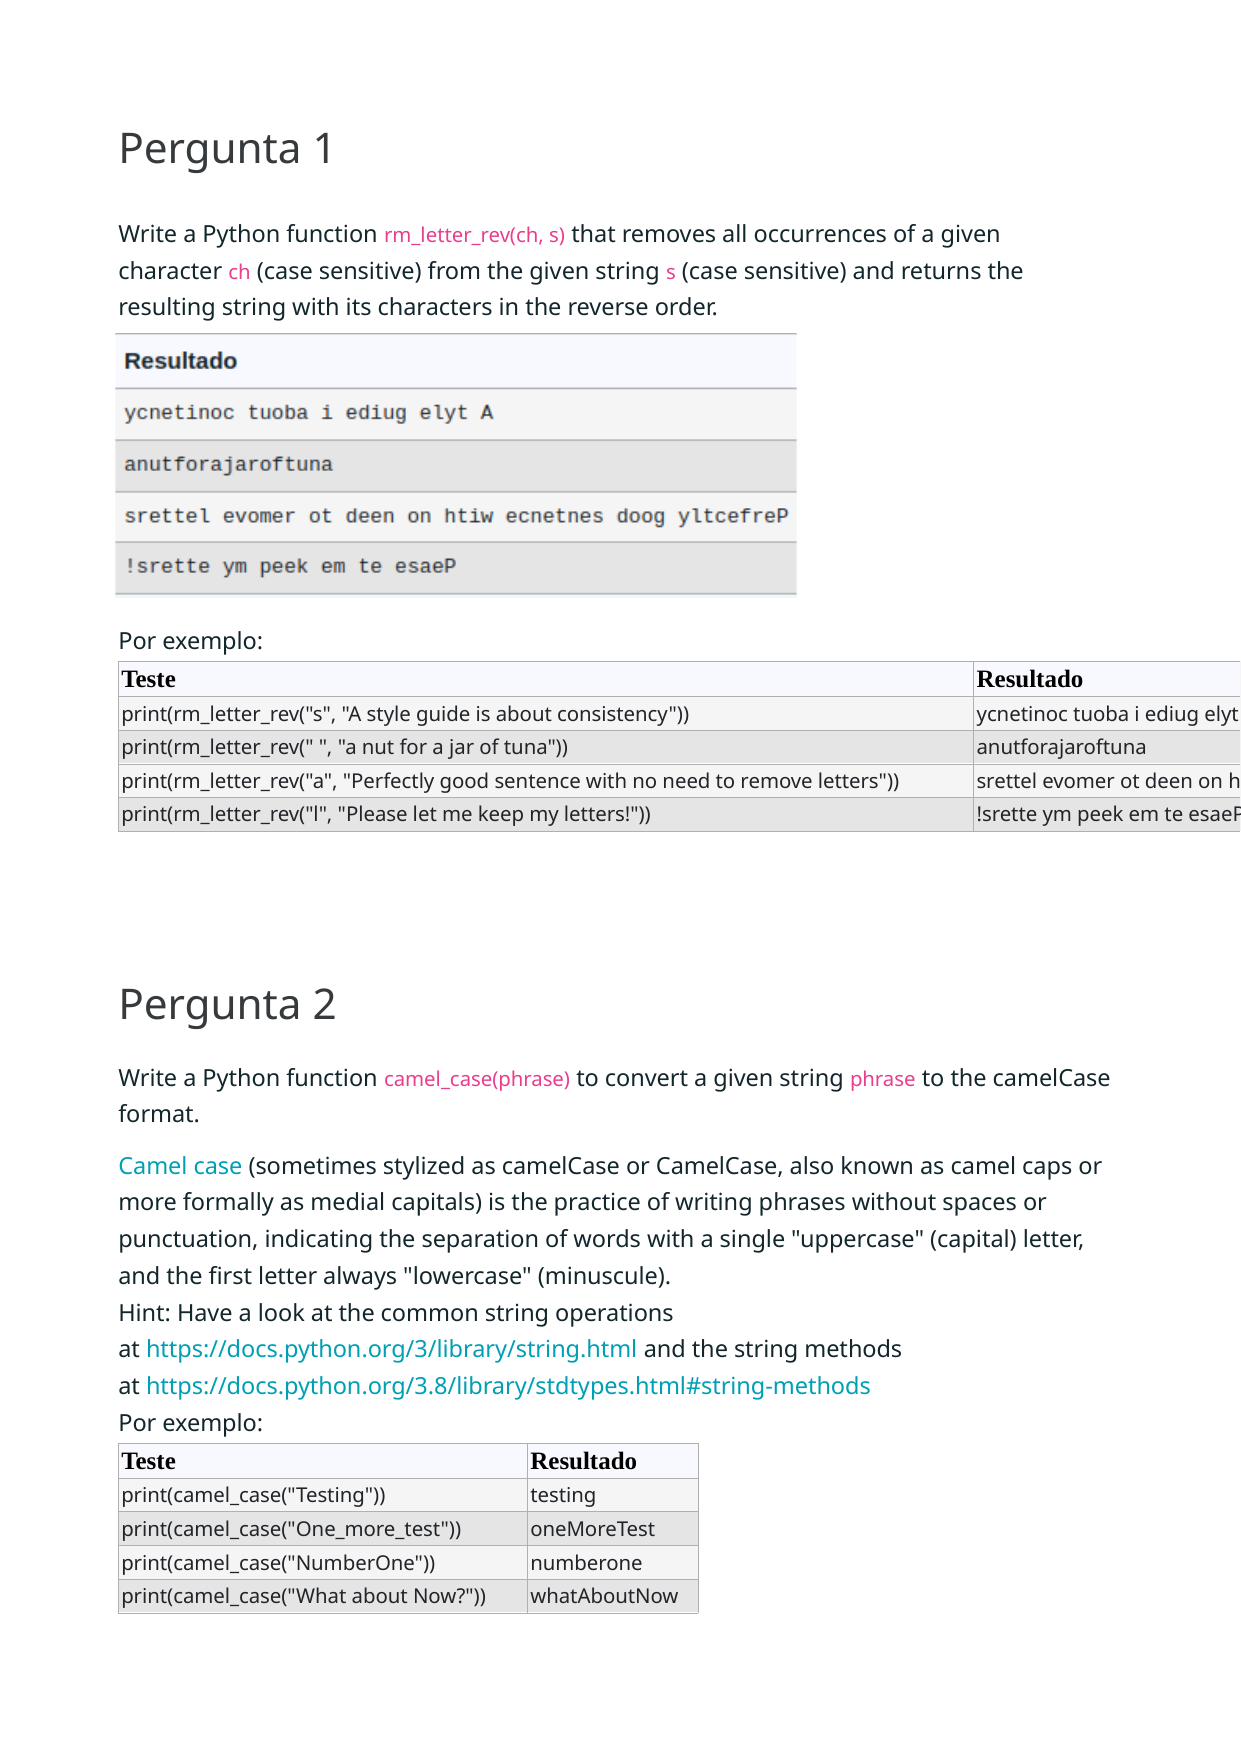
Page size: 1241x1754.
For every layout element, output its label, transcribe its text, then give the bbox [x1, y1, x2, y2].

table_header Resultado [974, 662, 1240, 696]
table_cell !srette ym peek em te esaeP [974, 798, 1240, 831]
table_cell print(rm_letter_rev("a", "Perfectly good sentence with no need to remove letters")) [119, 765, 973, 797]
table_cell print(camel_case("NumberOne")) [119, 1546, 527, 1579]
text Pergunta 2 [118, 974, 1122, 1032]
text Write a Python function camel_case(phrase) to convert a given string phrase to the camelCase format. [118, 1061, 1122, 1129]
text Hint: Have a look at the common string operations at https://docs.python.org/3/library/string.html and the string methods at https://docs.python.org/3.8/library/stdtypes.html#string-methods [118, 1296, 1122, 1402]
table_cell anutforajaroftuna [974, 731, 1240, 763]
table_cell numberone [528, 1546, 698, 1579]
table_cell testing [528, 1479, 698, 1511]
text Por exemplo: [118, 625, 1122, 657]
table_cell ycnetinoc tuoba i ediug elyt A [974, 697, 1240, 730]
table_cell print(rm_letter_rev(" ", "a nut for a jar of tuna")) [119, 731, 973, 763]
table_cell print(rm_letter_rev("l", "Please let me keep my letters!")) [119, 798, 973, 831]
table_header Resultado [528, 1444, 698, 1478]
table_cell print(camel_case("What about Now?")) [119, 1580, 527, 1612]
text Write a Python function rm_letter_rev(ch, s) that removes all occurrences of a given character ch (case sensitive) from the given string s (case sensitive) and returns the resulting string with its characters in the reverse order. [118, 217, 1122, 323]
table_cell srettel evomer ot deen on htiw ecnetnes doog yltcefreP [974, 765, 1240, 797]
table_cell print(camel_case("One_more_test")) [119, 1512, 527, 1545]
table_header Teste [119, 662, 973, 696]
text Pergunta 1 [118, 118, 1122, 176]
text Camel case (sometimes stylized as camelCase or CamelCase, also known as camel caps or more formally as medial capitals) is the practice of writing phrases without spaces or punctuation, indicating the separation of words with a single "uppercase" (capital) letter, and the first letter always "lowercase" (minuscule). [118, 1149, 1122, 1291]
table_cell oneMoreTest [528, 1512, 698, 1545]
table_cell print(camel_case("Testing")) [119, 1479, 527, 1511]
text Por exemplo: [118, 1406, 1122, 1438]
table_cell print(rm_letter_rev("s", "A style guide is about consistency")) [119, 697, 973, 730]
table_header Teste [119, 1444, 527, 1478]
table_cell whatAboutNow [528, 1580, 698, 1612]
picture [115, 333, 797, 598]
